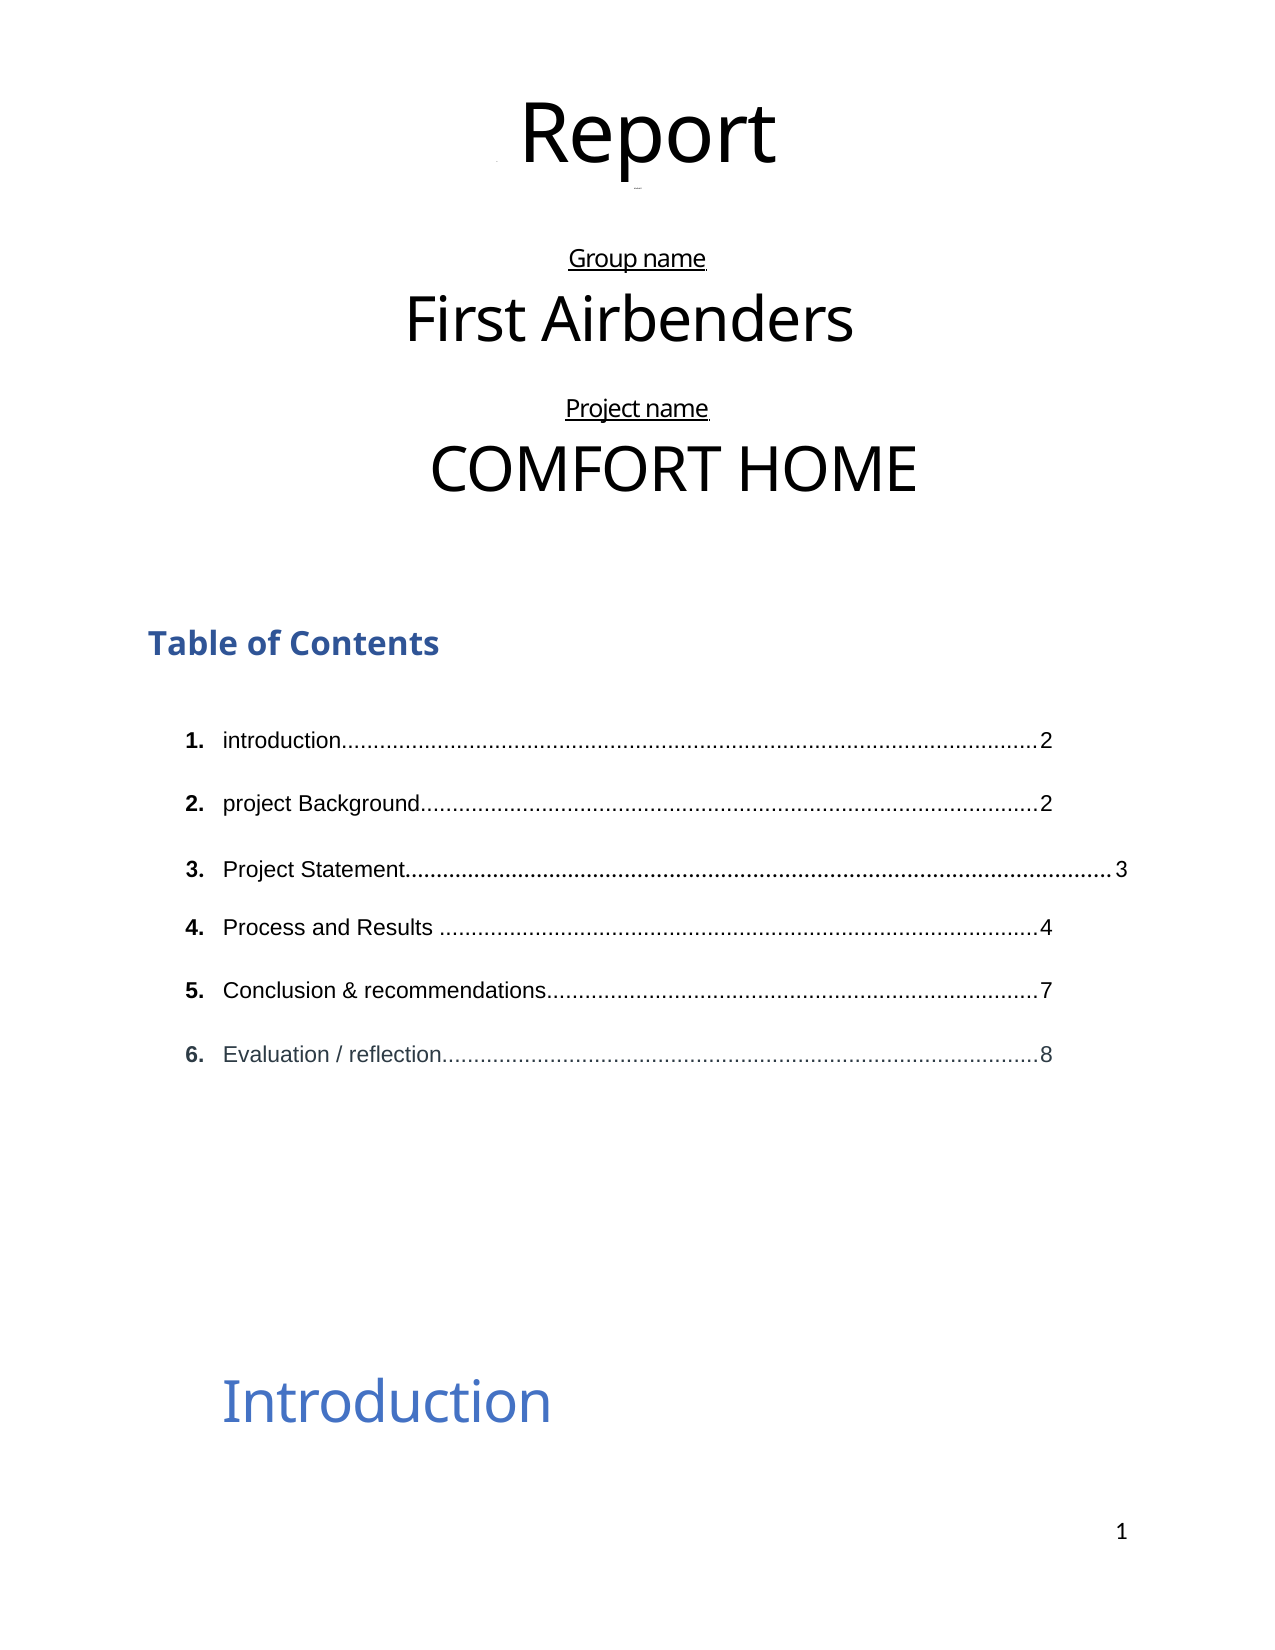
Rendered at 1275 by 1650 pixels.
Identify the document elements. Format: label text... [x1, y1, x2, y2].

list introduction 2 [185, 727, 1127, 753]
list Project Statement 3 [185, 853, 1127, 884]
text First Airbenders [148, 274, 1127, 390]
text Project name [148, 390, 1127, 424]
text s Report [148, 74, 1127, 187]
list Process and Results 4 [185, 914, 1127, 941]
title Introduction [148, 1360, 1127, 1439]
list Conclusion & recommendations 7 [185, 977, 1127, 1004]
list Evaluation / reflection 8 [185, 1041, 223, 1067]
subtitle Table of Contents [148, 619, 1127, 665]
text Group name [148, 241, 1127, 274]
list Evaluation / reflection 8 [1052, 1041, 1127, 1067]
text COMFORT HOME [148, 424, 1127, 509]
list project Background 2 [185, 790, 223, 816]
list project Background 2 [1052, 790, 1127, 816]
